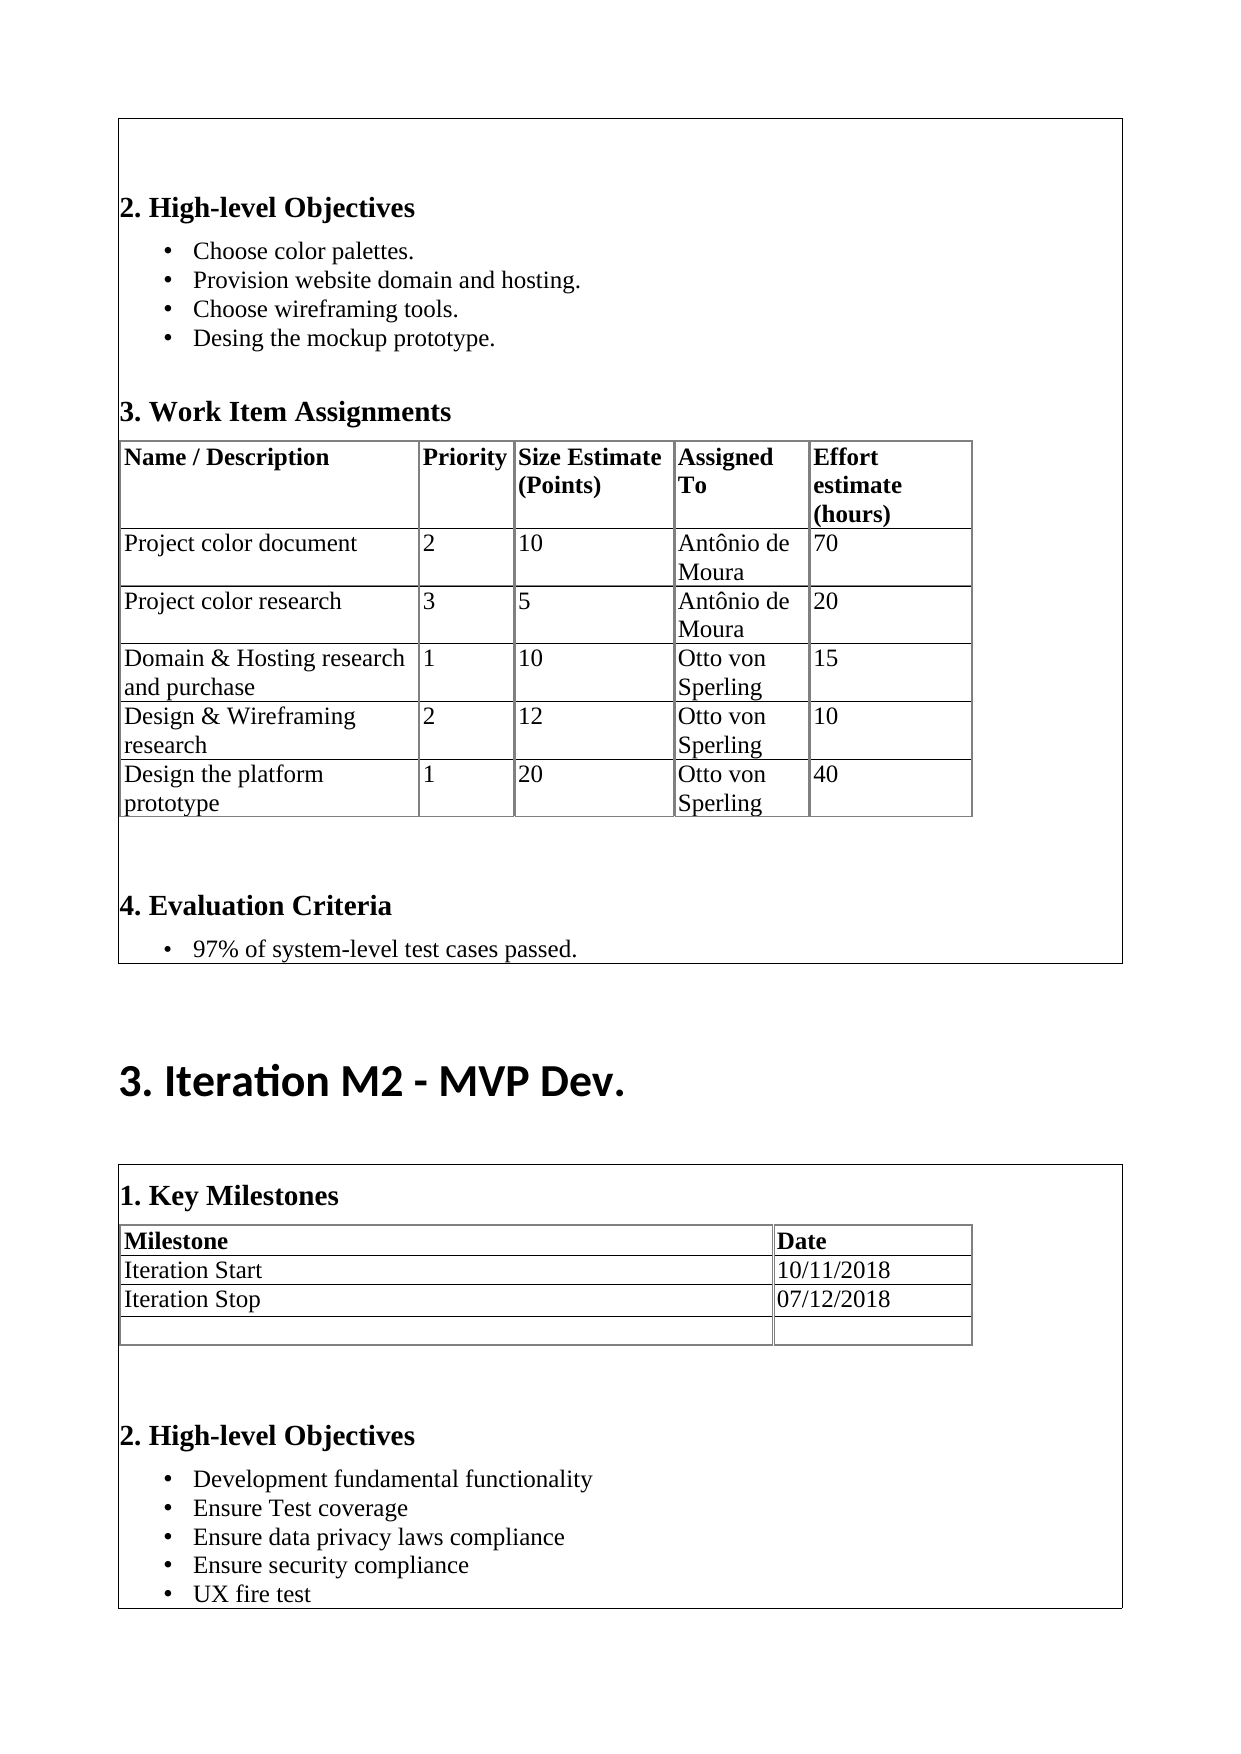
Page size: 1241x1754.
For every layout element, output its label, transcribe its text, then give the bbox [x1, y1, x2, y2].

table_cell 10 [516, 644, 673, 701]
table_cell Antônio de Moura [676, 529, 808, 585]
table_header Size Estimate (Points) [516, 442, 673, 528]
table_cell Design & Wireframing research [121, 702, 418, 759]
table_cell 1 [420, 644, 513, 701]
table_cell Otto von Sperling [676, 644, 808, 701]
table_cell 2 [420, 702, 513, 759]
table_cell 10/11/2018 [775, 1256, 971, 1284]
table_cell 20 [811, 587, 971, 643]
table_header Effort estimate (hours) [811, 442, 971, 528]
table_cell [775, 1317, 971, 1344]
table_cell 2 [420, 529, 513, 585]
table_cell 07/12/2018 [775, 1285, 971, 1316]
table_cell Domain & Hosting research and purchase [121, 644, 418, 701]
table_cell 15 [811, 644, 971, 701]
table_cell 70 [811, 529, 971, 585]
table_cell Project color research [121, 587, 418, 643]
table_cell 10 [811, 702, 971, 759]
table_cell Antônio de Moura [676, 587, 808, 643]
table_cell Iteration Stop [121, 1285, 772, 1316]
table_header Milestone [121, 1226, 772, 1255]
table_header Priority [420, 442, 513, 528]
table_cell Design the platform prototype [121, 760, 418, 816]
table_header 2. High-level Objectives Choose color palettes. Provision website domain and hosting. Choose wireframing tools. Desing the mockup prototype. 3. Work Item Assignments 4. Evaluation Criteria 97% of system-level test cases passed. [119, 119, 1122, 963]
text 3. Iteration M2 - MVP Dev. [118, 1052, 1122, 1108]
table_cell Otto von Sperling [676, 760, 808, 816]
table_cell Iteration Start [121, 1256, 772, 1284]
table_cell 20 [516, 760, 673, 816]
table_header 1. Key Milestones 2. High-level Objectives Development fundamental functionality Ensure Test coverage Ensure data privacy laws compliance Ensure security compliance UX fire test 3. Work Item Assignments 4. Evaluation Criteria 97% of system-level test cases passed. System follows data privacy and security laws. UX is enhanced. [119, 1165, 1122, 1608]
table_header Name / Description [121, 442, 418, 528]
table_cell 1 [420, 760, 513, 816]
table_header Date [775, 1226, 971, 1255]
table_cell Otto von Sperling [676, 702, 808, 759]
table_cell 5 [516, 587, 673, 643]
table_header Assigned To [676, 442, 808, 528]
table_cell [121, 1317, 772, 1344]
table_cell 40 [811, 760, 971, 816]
table_cell 3 [420, 587, 513, 643]
table_cell Project color document [121, 529, 418, 585]
table_cell 12 [516, 702, 673, 759]
table_cell 10 [516, 529, 673, 585]
